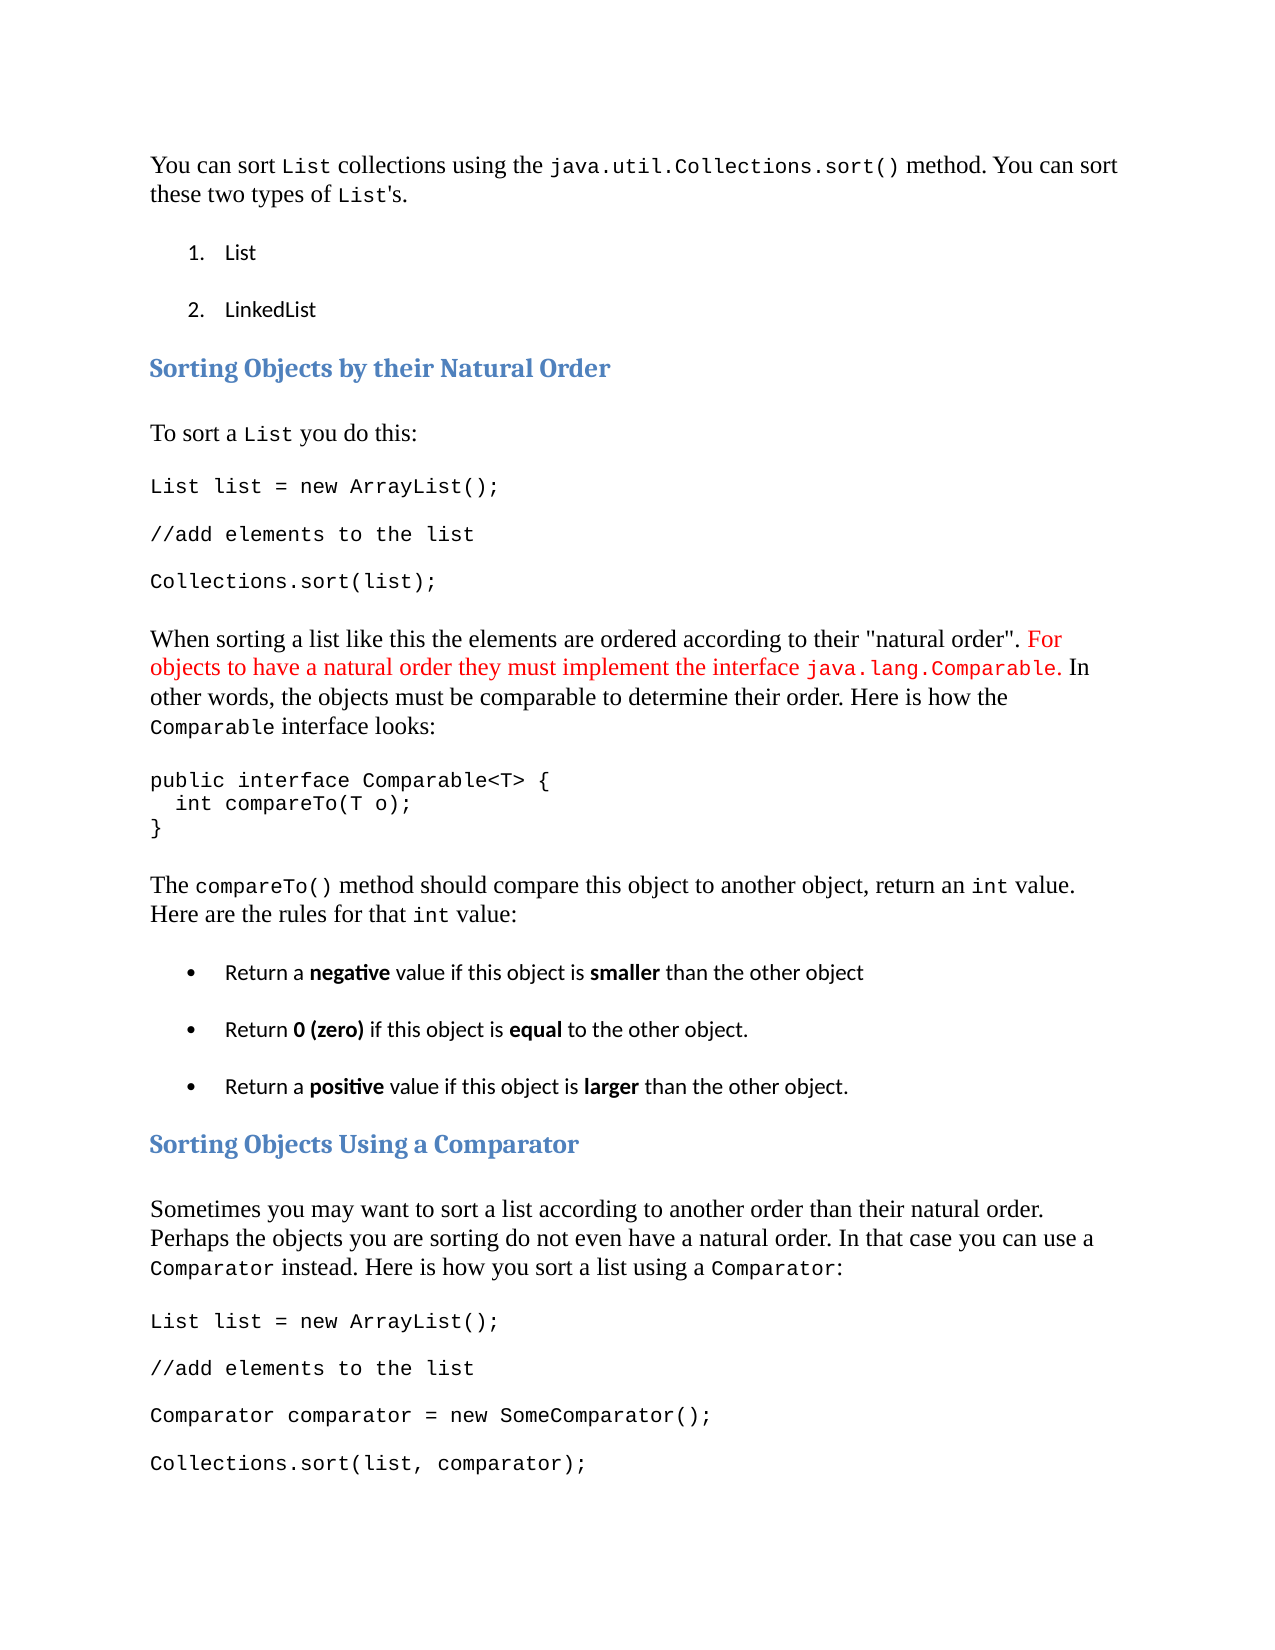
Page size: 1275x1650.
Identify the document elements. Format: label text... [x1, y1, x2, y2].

text List list = new ArrayList(); [150, 476, 1125, 500]
text //add elements to the list [150, 524, 1125, 547]
text The compareTo() method should compare this object to another object, return an int value. Here are the rules for that int value: [150, 870, 1125, 929]
text When sorting a list like this the elements are ordered according to their "natural order". For objects to have a natural order they must implement the interface java.lang.Comparable. In other words, the objects must be comparable to determine their order. Here is how the Comparable interface looks: [150, 624, 1125, 740]
text Sometimes you may want to sort a list according to another order than their natural order. Perhaps the objects you are sorting do not even have a natural order. In that case you can use a Comparator instead. Here is how you sort a list using a Comparator: [150, 1194, 1125, 1282]
text public interface Comparable<T> { [150, 769, 1125, 793]
text List list = new ArrayList(); [150, 1311, 1125, 1334]
list Return 0 (zero) if this object is equal to the other object. [187, 1015, 1125, 1043]
subtitle Sorting Objects Using a Comparator [150, 1129, 1125, 1161]
text int compareTo(T o); [150, 793, 1125, 817]
list List [187, 238, 1125, 266]
text Comparator comparator = new SomeComparator(); [150, 1405, 1125, 1429]
text You can sort List collections using the java.util.Collections.sort() method. You can sort these two types of List's. [150, 150, 1125, 209]
text Collections.sort(list, comparator); [150, 1453, 1125, 1476]
list Return a negative value if this object is smaller than the other object [187, 958, 1125, 986]
text Collections.sort(list); [150, 571, 1125, 594]
text } [150, 817, 1125, 841]
subtitle Sorting Objects by their Natural Order [150, 353, 1125, 384]
text //add elements to the list [150, 1358, 1125, 1382]
list Return a positive value if this object is larger than the other object. [187, 1072, 1125, 1100]
list LinkedList [187, 296, 1125, 323]
text To sort a List you do this: [150, 418, 1125, 447]
